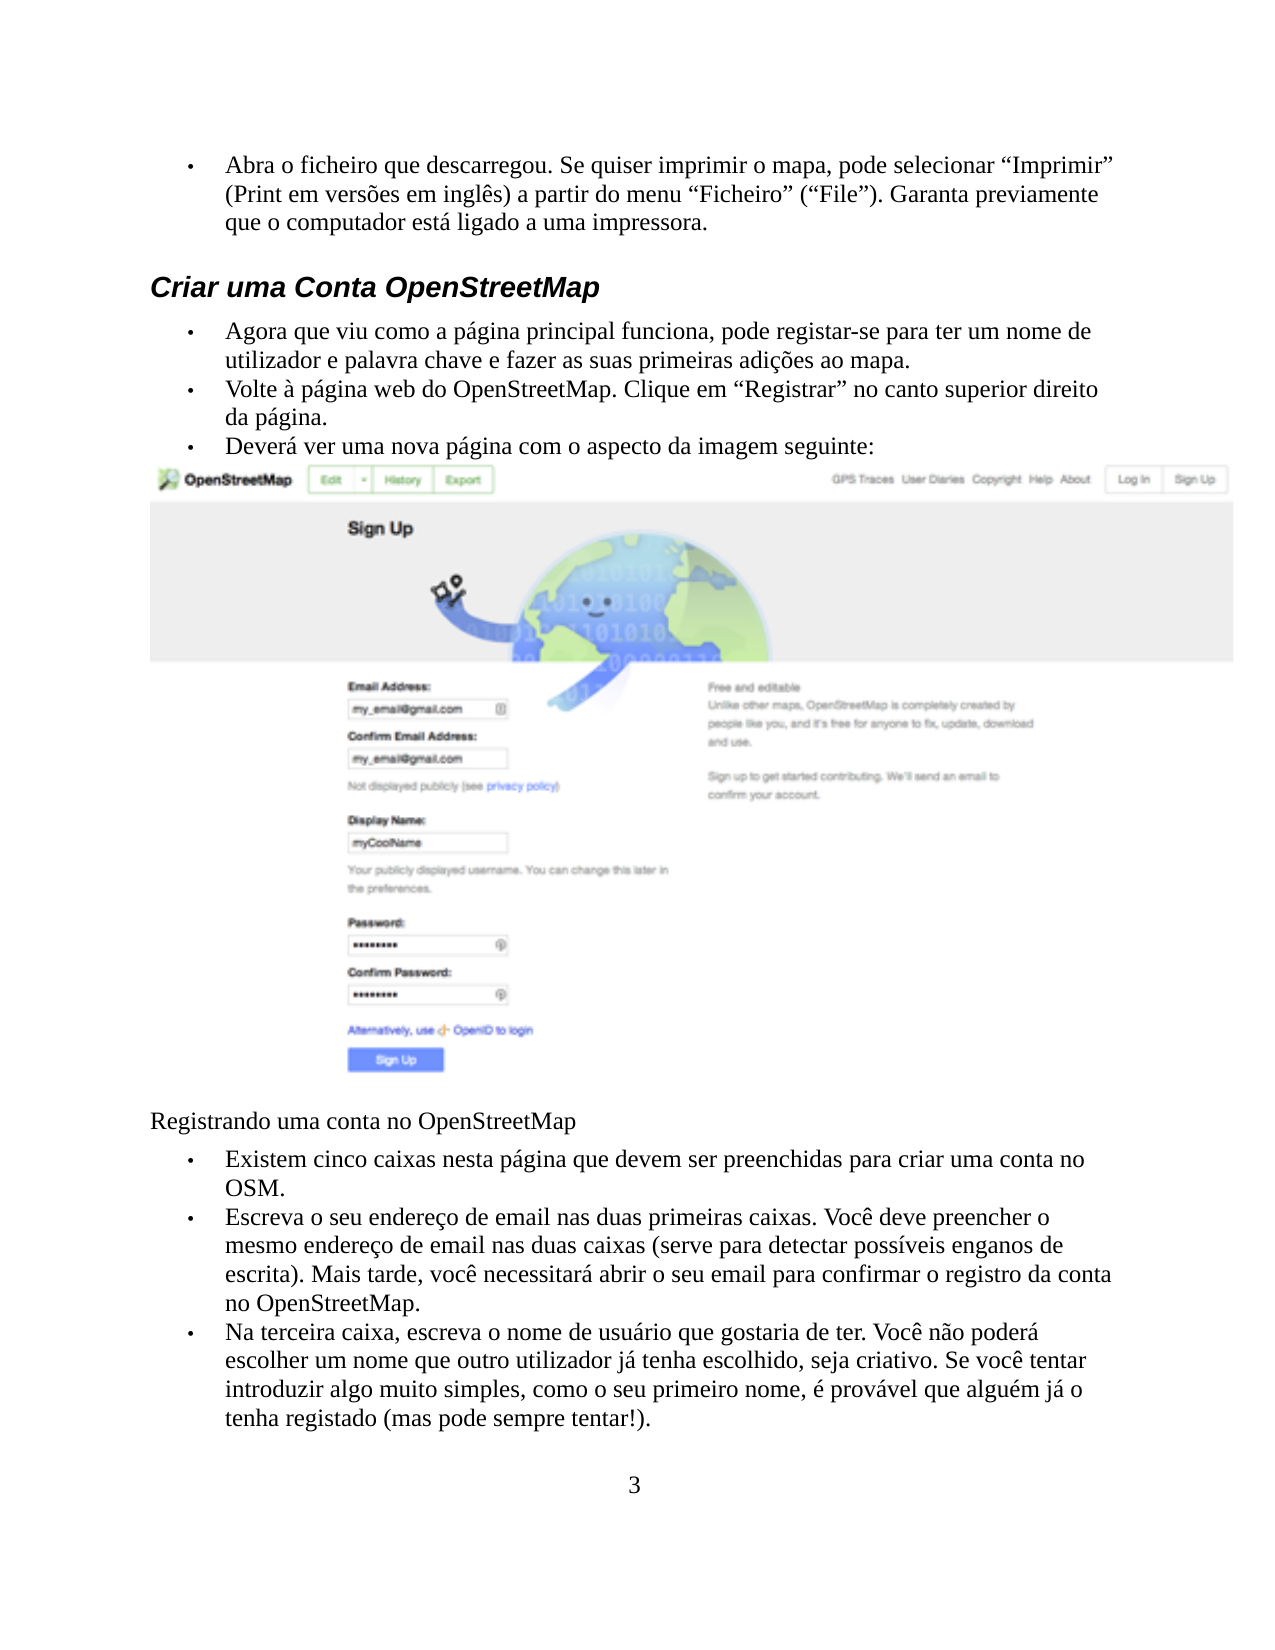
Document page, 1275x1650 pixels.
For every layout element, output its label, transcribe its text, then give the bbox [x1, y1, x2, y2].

list Volte à página web do OpenStreetMap. Clique em “Registrar” no canto superior direito da página. [187, 374, 1125, 431]
list Na terceira caixa, escreva o nome de usuário que gostaria de ter. Você não poderá escolher um nome que outro utilizador já tenha escolhido, seja criativo. Se você tentar introduzir algo muito simples, como o seu primeiro nome, é provável que alguém já o tenha registado (mas pode sempre tentar!). [187, 1317, 1125, 1432]
list Existem cinco caixas nesta página que devem ser preenchidas para criar uma conta no OSM. [187, 1144, 1125, 1202]
picture [150, 460, 1234, 1098]
list Agora que viu como a página principal funciona, pode registar-se para ter um nome de utilizador e palavra chave e fazer as suas primeiras adições ao mapa. [187, 316, 1125, 374]
text Registrando uma conta no OpenStreetMap [150, 1106, 1125, 1135]
list Abra o ficheiro que descarregou. Se quiser imprimir o mapa, pode selecionar “Imprimir” (Print em versões em inglês) a partir do menu “Ficheiro” (“File”). Garanta previamente que o computador está ligado a uma impressora. [187, 150, 1125, 236]
list Escreva o seu endereço de email nas duas primeiras caixas. Você deve preencher o mesmo endereço de email nas duas caixas (serve para detectar possíveis enganos de escrita). Mais tarde, você necessitará abrir o seu email para confirmar o registro da conta no OpenStreetMap. [187, 1202, 1125, 1317]
subtitle Criar uma Conta OpenStreetMap [150, 270, 1125, 304]
list Deverá ver uma nova página com o aspecto da imagem seguinte: [187, 431, 1125, 460]
